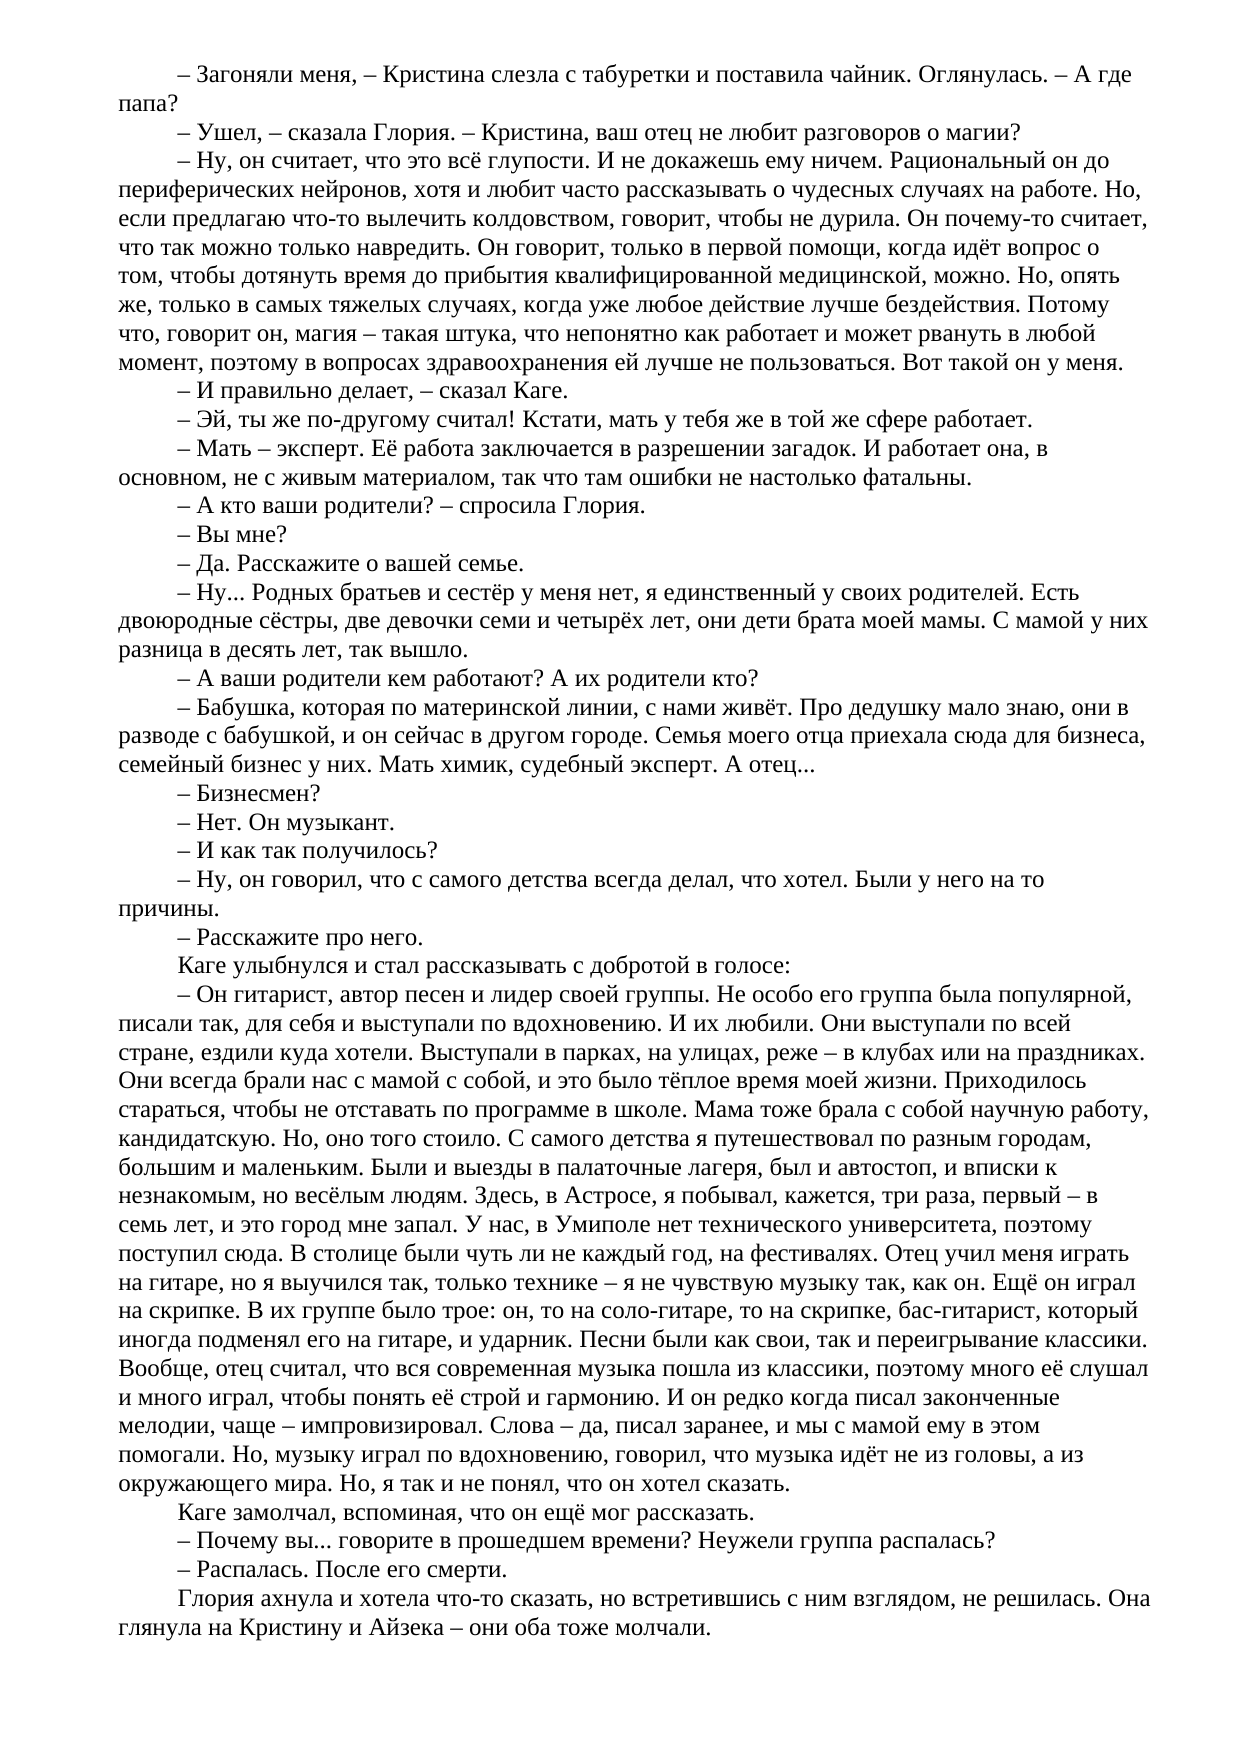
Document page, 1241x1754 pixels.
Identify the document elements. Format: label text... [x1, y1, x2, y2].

text – Мать – эксперт. Её работа заключается в разрешении загадок. И работает она, в основном, не с живым материалом, так что там ошибки не настолько фатальны. [118, 433, 1152, 490]
text Глория ахнула и хотела что-то сказать, но встретившись с ним взглядом, не решилась. Она глянула на Кристину и Айзека – они оба тоже молчали. [118, 1583, 1152, 1640]
text – Бабушка, которая по материнской линии, с нами живёт. Про дедушку мало знаю, они в разводе с бабушкой, и он сейчас в другом городе. Семья моего отца приехала сюда для бизнеса, семейный бизнес у них. Мать химик, судебный эксперт. А отец... [118, 692, 1152, 778]
text – Вы мне? [118, 519, 1152, 548]
text – Он гитарист, автор песен и лидер своей группы. Не особо его группа была популярной, писали так, для себя и выступали по вдохновению. И их любили. Они выступали по всей стране, ездили куда хотели. Выступали в парках, на улицах, реже – в клубах или на праздниках. Они всегда брали нас с мамой с собой, и это было тёплое время моей жизни. Приходилось стараться, чтобы не отставать по программе в школе. Мама тоже брала с собой научную работу, кандидатскую. Но, оно того стоило. С самого детства я путешествовал по разным городам, большим и маленьким. Были и выезды в палаточные лагеря, был и автостоп, и вписки к незнакомым, но весёлым людям. Здесь, в Астросе, я побывал, кажется, три раза, первый – в семь лет, и это город мне запал. У нас, в Умиполе нет технического университета, поэтому поступил сюда. В столице были чуть ли не каждый год, на фестивалях. Отец учил меня играть на гитаре, но я выучился так, только технике – я не чувствую музыку так, как он. Ещё он играл на скрипке. В их группе было трое: он, то на соло-гитаре, то на скрипке, бас-гитарист, который иногда подменял его на гитаре, и ударник. Песни были как свои, так и переигрывание классики. Вообще, отец считал, что вся современная музыка пошла из классики, поэтому много её слушал и много играл, чтобы понять её строй и гармонию. И он редко когда писал законченные мелодии, чаще – импровизировал. Слова – да, писал заранее, и мы с мамой ему в этом помогали. Но, музыку играл по вдохновению, говорил, что музыка идёт не из головы, а из окружающего мира. Но, я так и не понял, что он хотел сказать. [118, 979, 1152, 1497]
text – Ушел, – сказала Глория. – Кристина, ваш отец не любит разговоров о магии? [118, 117, 1152, 145]
text Каге улыбнулся и стал рассказывать с добротой в голосе: [118, 950, 1152, 979]
text – Нет. Он музыкант. [118, 807, 1152, 835]
text – Ну, он считает, что это всё глупости. И не докажешь ему ничем. Рациональный он до периферических нейронов, хотя и любит часто рассказывать о чудесных случаях на работе. Но, если предлагаю что-то вылечить колдовством, говорит, чтобы не дурила. Он почему-то считает, что так можно только навредить. Он говорит, только в первой помощи, когда идёт вопрос о том, чтобы дотянуть время до прибытия квалифицированной медицинской, можно. Но, опять же, только в самых тяжелых случаях, когда уже любое действие лучше бездействия. Потому что, говорит он, магия – такая штука, что непонятно как работает и может рвануть в любой момент, поэтому в вопросах здравоохранения ей лучше не пользоваться. Вот такой он у меня. [118, 145, 1152, 375]
text – Да. Расскажите о вашей семье. [118, 548, 1152, 577]
text – А кто ваши родители? – спросила Глория. [118, 490, 1152, 519]
text – И как так получилось? [118, 835, 1152, 864]
text – Почему вы... говорите в прошедшем времени? Неужели группа распалась? [118, 1525, 1152, 1554]
text – И правильно делает, – сказал Каге. [118, 375, 1152, 404]
text – А ваши родители кем работают? А их родители кто? [118, 663, 1152, 692]
text Каге замолчал, вспоминая, что он ещё мог рассказать. [118, 1497, 1152, 1525]
text – Расскажите про него. [118, 922, 1152, 950]
text – Распалась. После его смерти. [118, 1554, 1152, 1583]
text – Бизнесмен? [118, 778, 1152, 807]
text – Ну... Родных братьев и сестёр у меня нет, я единственный у своих родителей. Есть двоюродные сёстры, две девочки семи и четырёх лет, они дети брата моей мамы. С мамой у них разница в десять лет, так вышло. [118, 577, 1152, 663]
text – Эй, ты же по-другому считал! Кстати, мать у тебя же в той же сфере работает. [118, 404, 1152, 433]
text – Ну, он говорил, что с самого детства всегда делал, что хотел. Были у него на то причины. [118, 864, 1152, 922]
text – Загоняли меня, – Кристина слезла с табуретки и поставила чайник. Оглянулась. – А где папа? [118, 59, 1152, 117]
